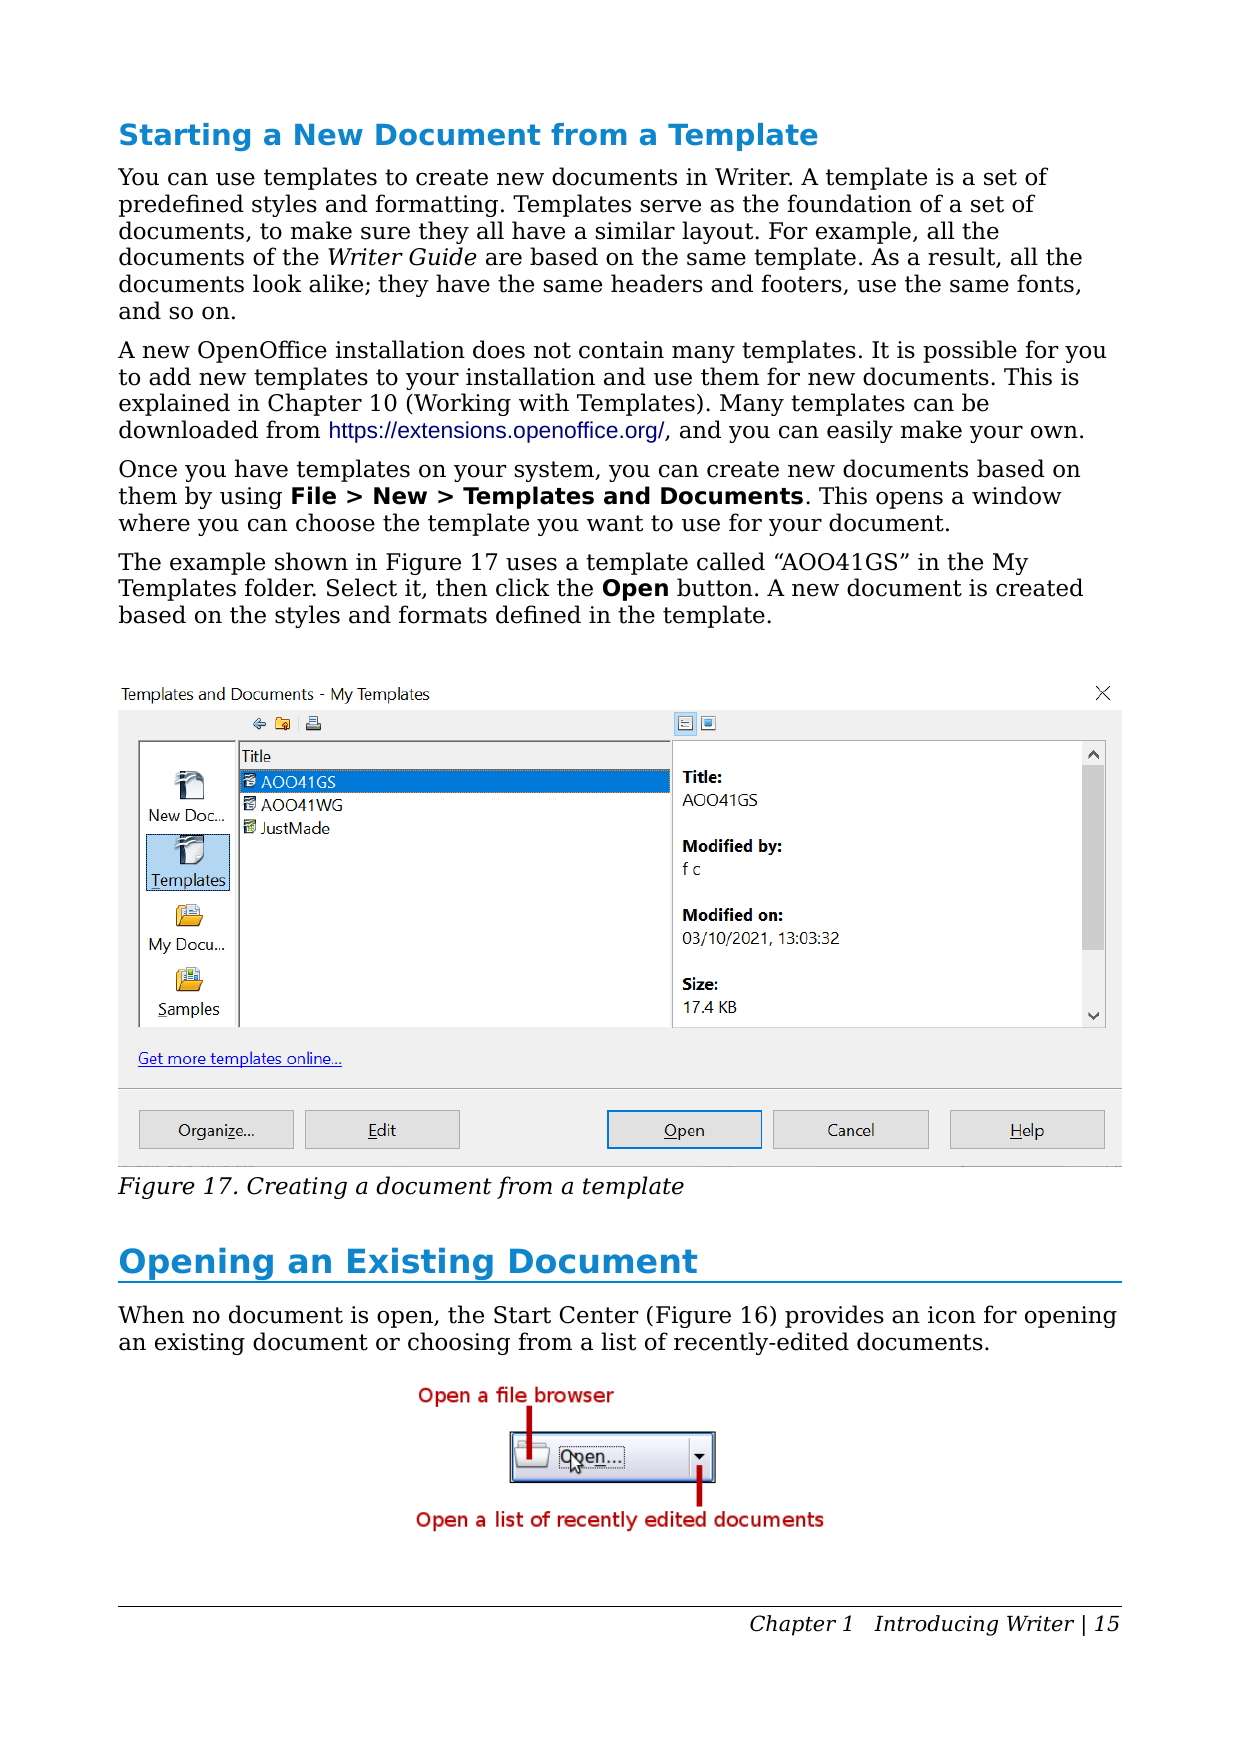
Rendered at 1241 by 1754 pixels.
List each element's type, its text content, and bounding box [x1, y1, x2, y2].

subtitle Starting a New Document from a Template [118, 118, 1122, 152]
picture [118, 680, 1122, 1167]
text The example shown in Figure 17 uses a template called “AOO41GS” in the My Templates folder. Select it, then click the Open button. A new document is created based on the styles and formats defined in the template. [118, 549, 1122, 629]
text Once you have templates on your system, you can create new documents based on them by using File > New > Templates and Documents. This opens a window where you can choose the template you want to use for your document. [118, 456, 1122, 536]
text You can use templates to create new documents in Writer. A template is a set of predefined styles and formatting. Templates serve as the foundation of a set of documents, to make sure they all have a similar layout. For example, all the documents of the Writer Guide are based on the same template. As a result, all the documents look alike; they have the same headers and footers, use the same fonts, and so on. [118, 164, 1122, 324]
subtitle Opening an Existing Document [118, 1242, 1122, 1281]
text When no document is open, the Start Center (Figure 16) provides an icon for opening an existing document or choosing from a list of recently-edited documents. [118, 1302, 1122, 1356]
picture [409, 1380, 831, 1538]
text A new OpenOffice installation does not contain many templates. It is possible for you to add new templates to your installation and use them for new documents. This is explained in Chapter 10 (Working with Templates). Many templates can be downloaded from https://extensions.openoffice.org/, and you can easily make your own. [118, 337, 1122, 444]
text Figure 17. Creating a document from a template [118, 1173, 1124, 1200]
